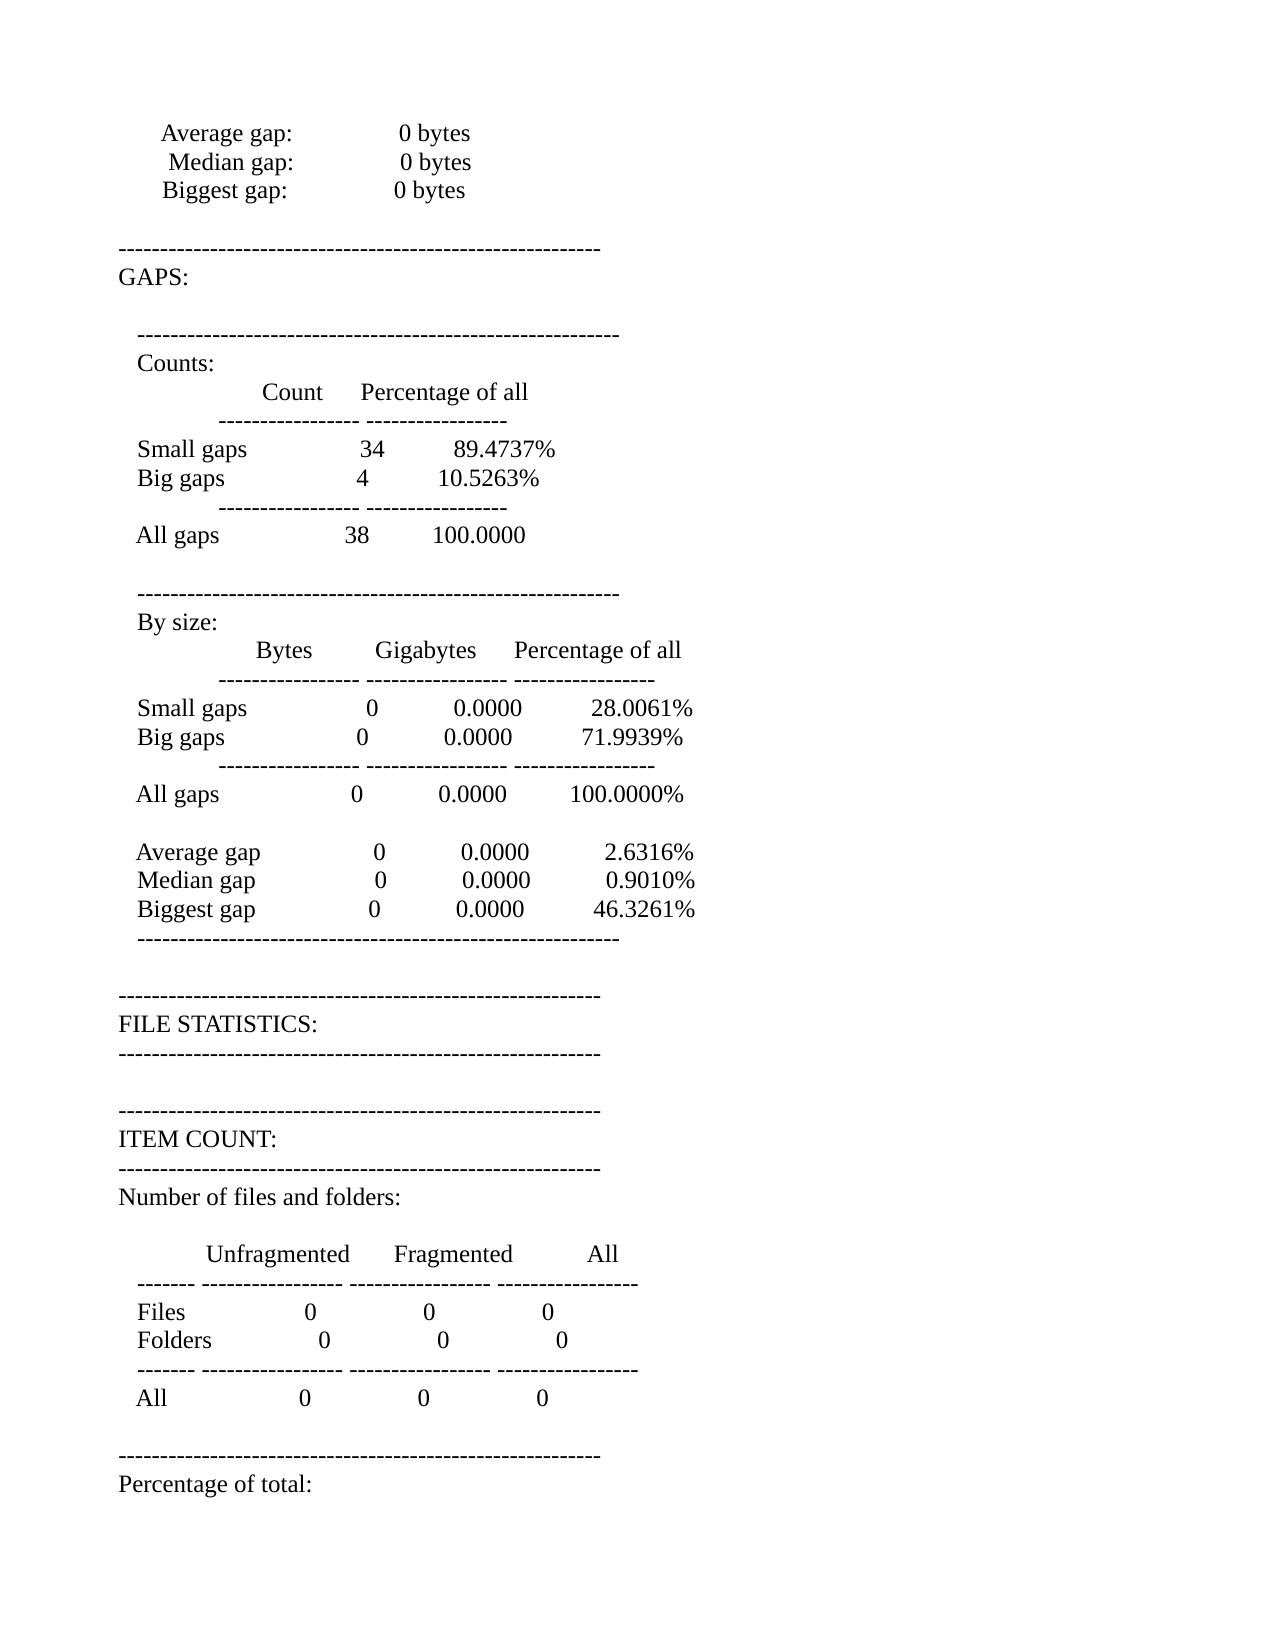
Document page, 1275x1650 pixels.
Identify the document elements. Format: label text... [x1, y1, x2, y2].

text Average gap: 0 bytes [118, 118, 1157, 147]
text Count Percentage of all [118, 377, 1157, 406]
text Unfragmented Fragmented All [118, 1239, 1157, 1268]
text ---------------------------------------------------------- [118, 1153, 1157, 1182]
text ---------------------------------------------------------- [118, 1096, 1157, 1124]
text ------- ----------------- ----------------- ----------------- [118, 1268, 1157, 1297]
text Average gap 0 0.0000 2.6316% [118, 837, 1157, 866]
text Small gaps 0 0.0000 28.0061% [118, 693, 1157, 722]
text All 0 0 0 [118, 1383, 1157, 1412]
text ---------------------------------------------------------- [118, 1038, 1157, 1067]
text FILE STATISTICS: [118, 1009, 1157, 1038]
text ---------------------------------------------------------- [118, 578, 1157, 607]
text GAPS: [118, 262, 1157, 291]
text ----------------- ----------------- [118, 492, 1157, 521]
text Big gaps 4 10.5263% [118, 463, 1157, 492]
text ----------------- ----------------- [118, 406, 1157, 434]
text ITEM COUNT: [118, 1124, 1157, 1153]
text Median gap: 0 bytes [118, 147, 1157, 176]
text Files 0 0 0 [118, 1297, 1157, 1326]
text Number of files and folders: [118, 1182, 1157, 1211]
text All gaps 0 0.0000 100.0000% [118, 779, 1157, 808]
text Counts: [118, 348, 1157, 377]
text By size: [118, 607, 1157, 636]
text Biggest gap 0 0.0000 46.3261% [118, 894, 1157, 923]
text ----------------- ----------------- ----------------- [118, 751, 1157, 779]
text ---------------------------------------------------------- [118, 981, 1157, 1009]
text Folders 0 0 0 [118, 1326, 1157, 1354]
text Bytes Gigabytes Percentage of all [118, 636, 1157, 664]
text Small gaps 34 89.4737% [118, 434, 1157, 463]
text ---------------------------------------------------------- [118, 923, 1157, 952]
text ---------------------------------------------------------- [118, 319, 1157, 348]
text ------- ----------------- ----------------- ----------------- [118, 1354, 1157, 1383]
text ----------------- ----------------- ----------------- [118, 664, 1157, 693]
text ---------------------------------------------------------- [118, 233, 1157, 262]
text Median gap 0 0.0000 0.9010% [118, 866, 1157, 894]
text ---------------------------------------------------------- [118, 1441, 1157, 1469]
text All gaps 38 100.0000 [118, 521, 1157, 549]
text Biggest gap: 0 bytes [118, 176, 1157, 204]
text Percentage of total: [118, 1469, 1157, 1498]
text Big gaps 0 0.0000 71.9939% [118, 722, 1157, 751]
